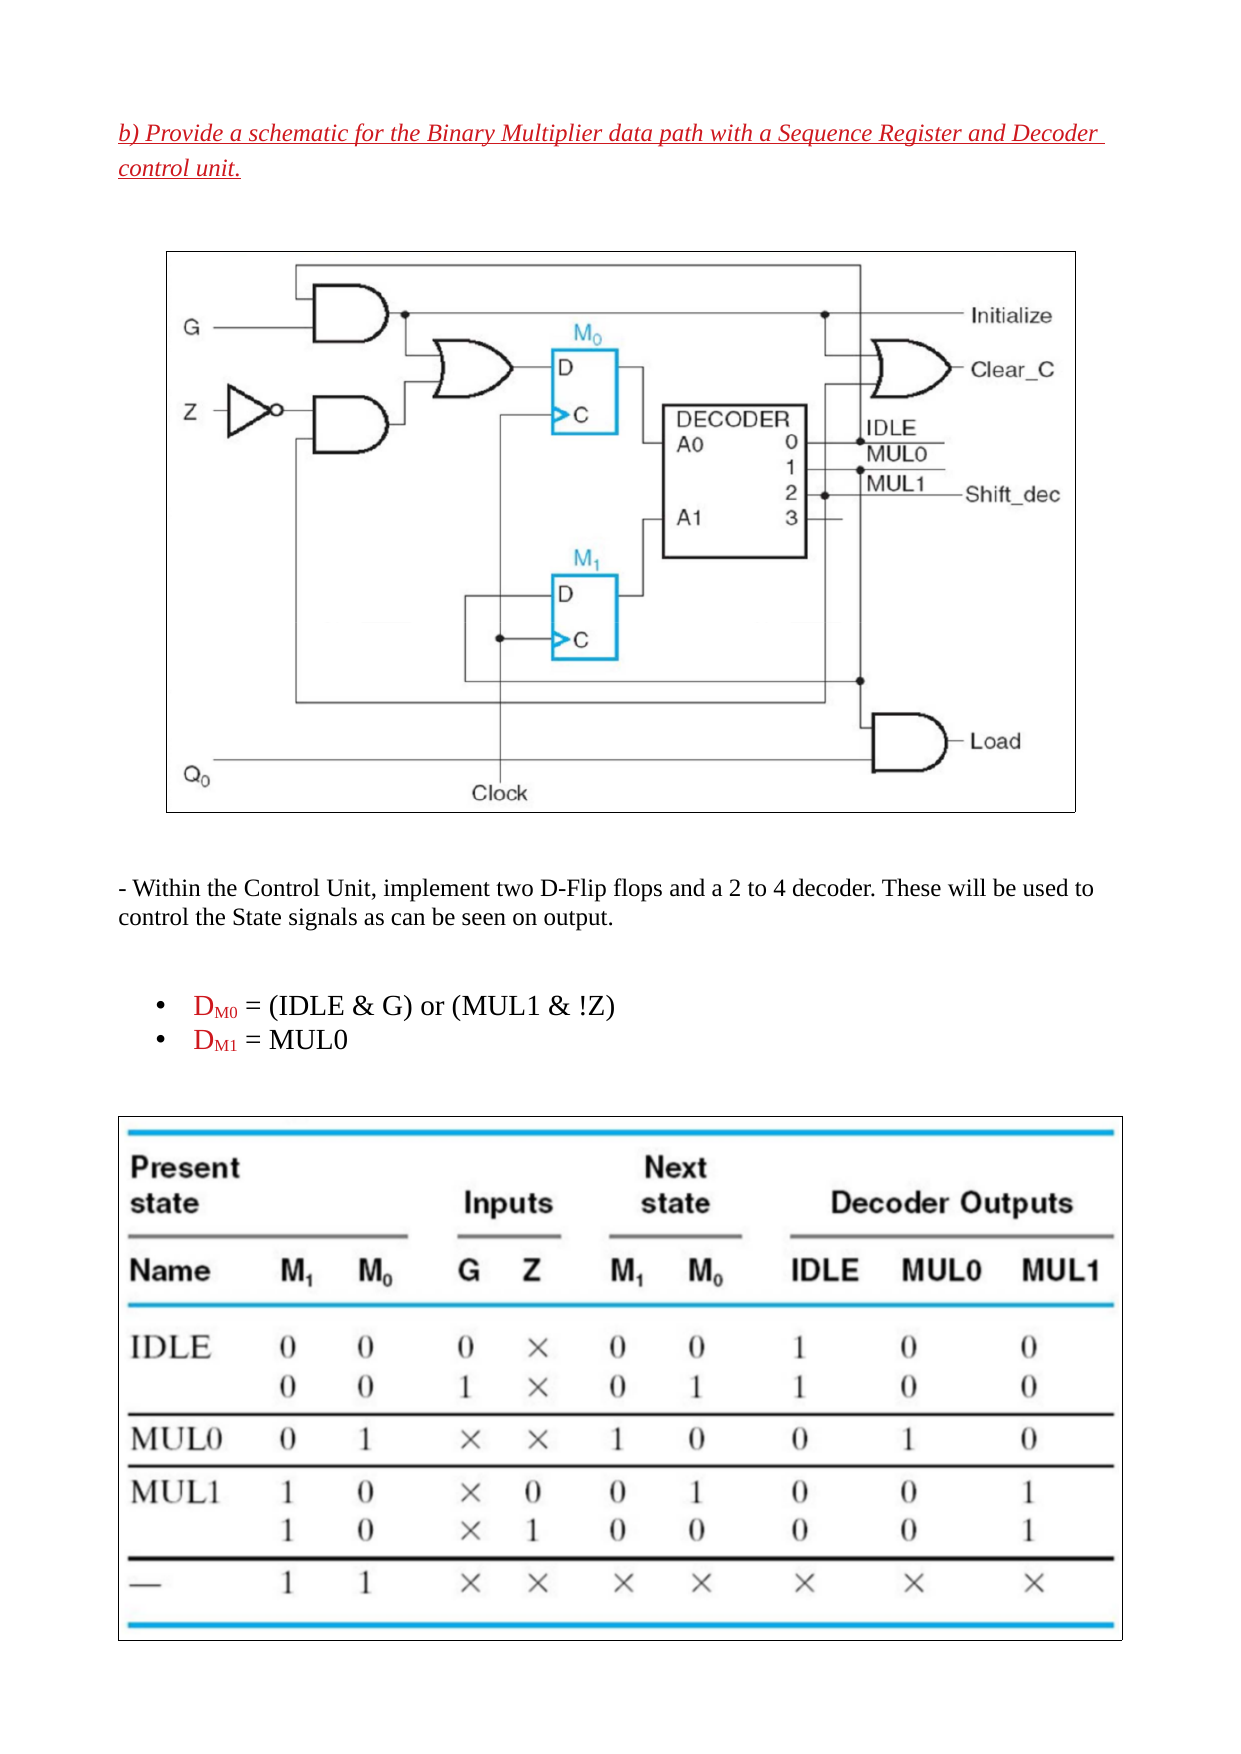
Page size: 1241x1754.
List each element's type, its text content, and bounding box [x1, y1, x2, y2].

list [119, 1117, 1122, 1640]
list DM0 = (IDLE & G) or (MUL1 & !Z) [156, 988, 1122, 1022]
list DM1 = MUL0 [156, 1022, 1122, 1056]
text - Within the Control Unit, implement two D-Flip flops and a 2 to 4 decoder. These will be used to control the State signals as can be seen on output. [118, 873, 1122, 931]
picture [121, 1118, 1119, 1637]
picture [168, 253, 1072, 809]
text b) Provide a schematic for the Binary Multiplier data path with a Sequence Register and Decoder control unit. [118, 118, 1122, 181]
